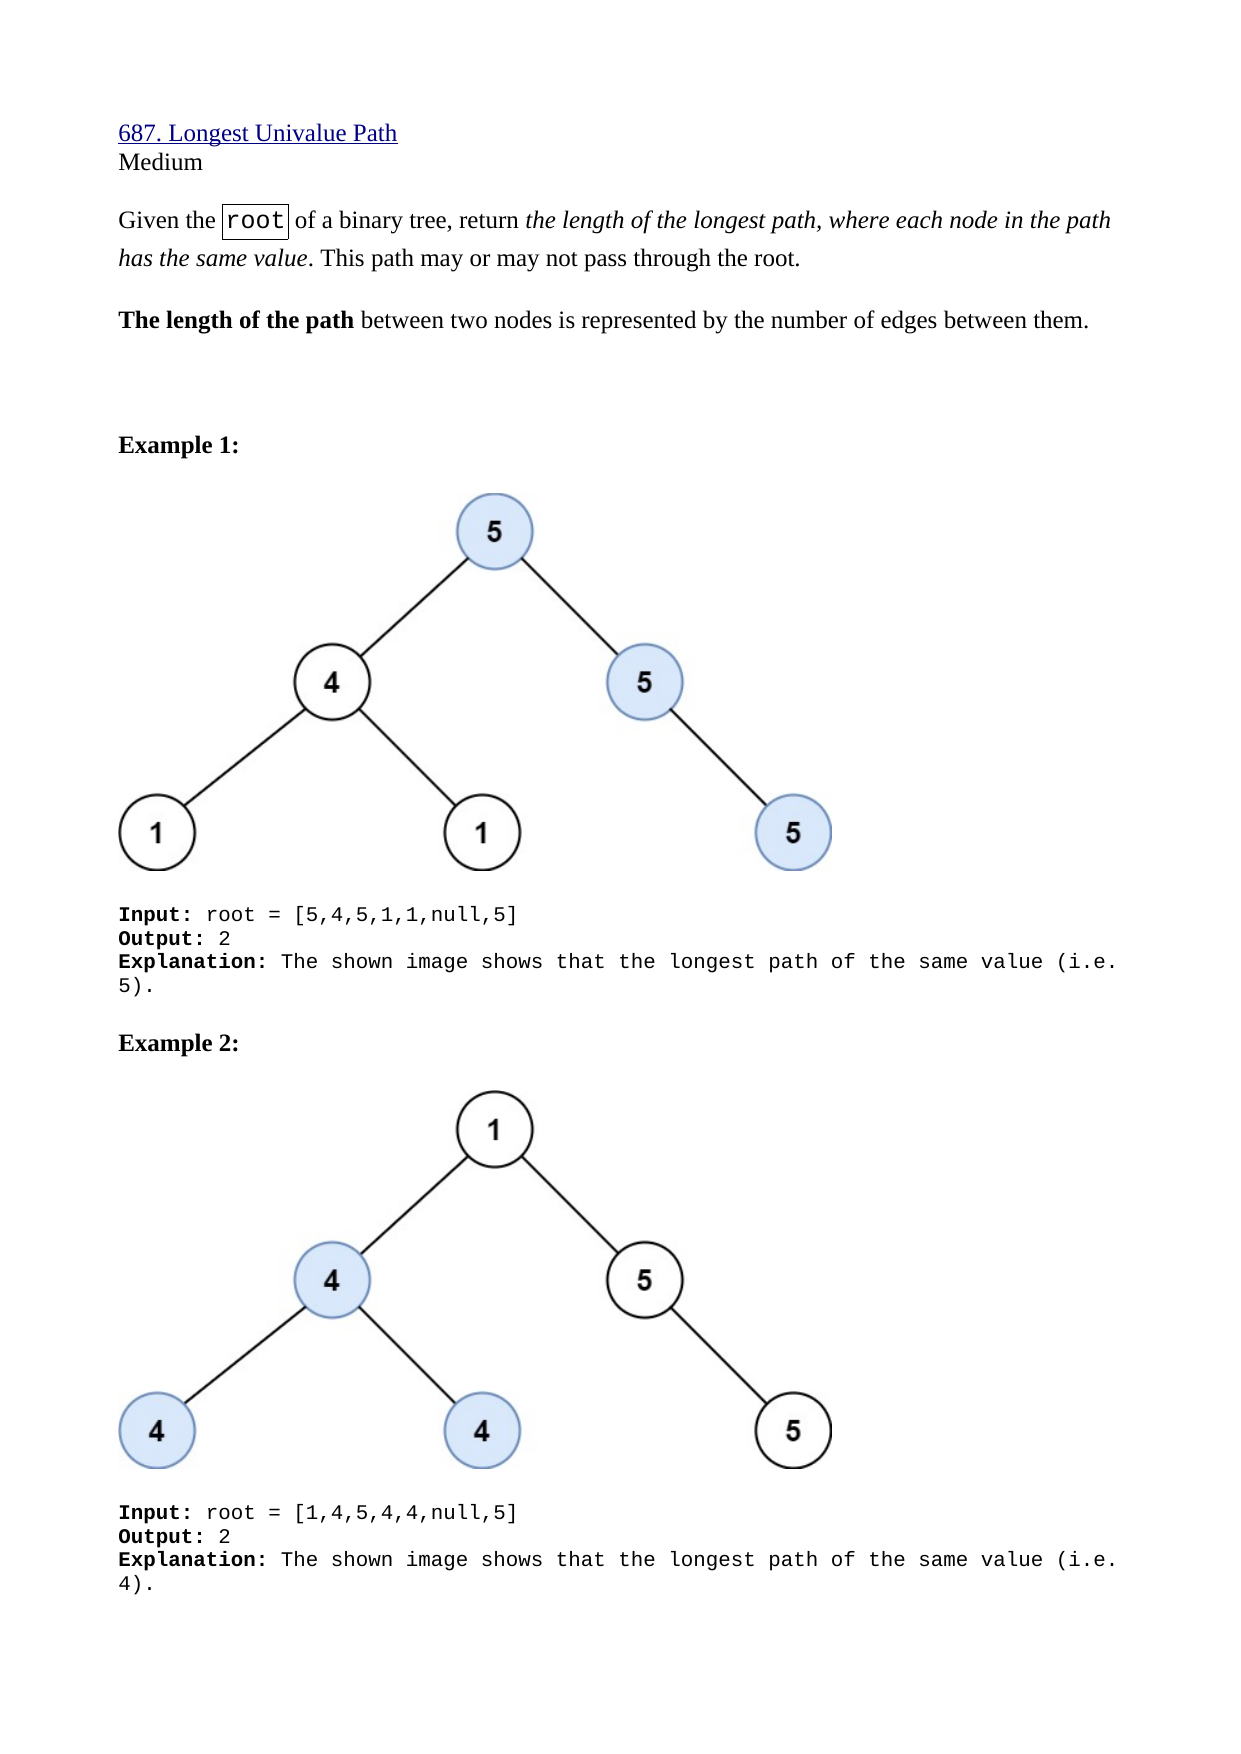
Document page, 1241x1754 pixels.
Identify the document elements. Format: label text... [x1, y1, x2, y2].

text Output: 2 [118, 1526, 1122, 1549]
text Explanation: The shown image shows that the longest path of the same value (i.e. 5). [118, 952, 1122, 999]
text Medium [118, 147, 1122, 176]
text The length of the path between two nodes is represented by the number of edges between them. [118, 306, 1122, 334]
text Input: root = [5,4,5,1,1,null,5] [118, 904, 1122, 928]
text Example 1: [118, 431, 1122, 459]
picture [118, 493, 832, 871]
text Output: 2 [118, 928, 1122, 952]
text Example 2: [118, 1028, 1122, 1057]
text Input: root = [1,4,5,4,4,null,5] [118, 1502, 1122, 1526]
text 687. Longest Univalue Path [118, 118, 1122, 147]
text Given the root of a binary tree, return the length of the longest path, where each node in the path has the same value. This path may or may not pass through the root. [118, 204, 1122, 272]
text Explanation: The shown image shows that the longest path of the same value (i.e. 4). [118, 1549, 1122, 1597]
picture [118, 1090, 832, 1469]
